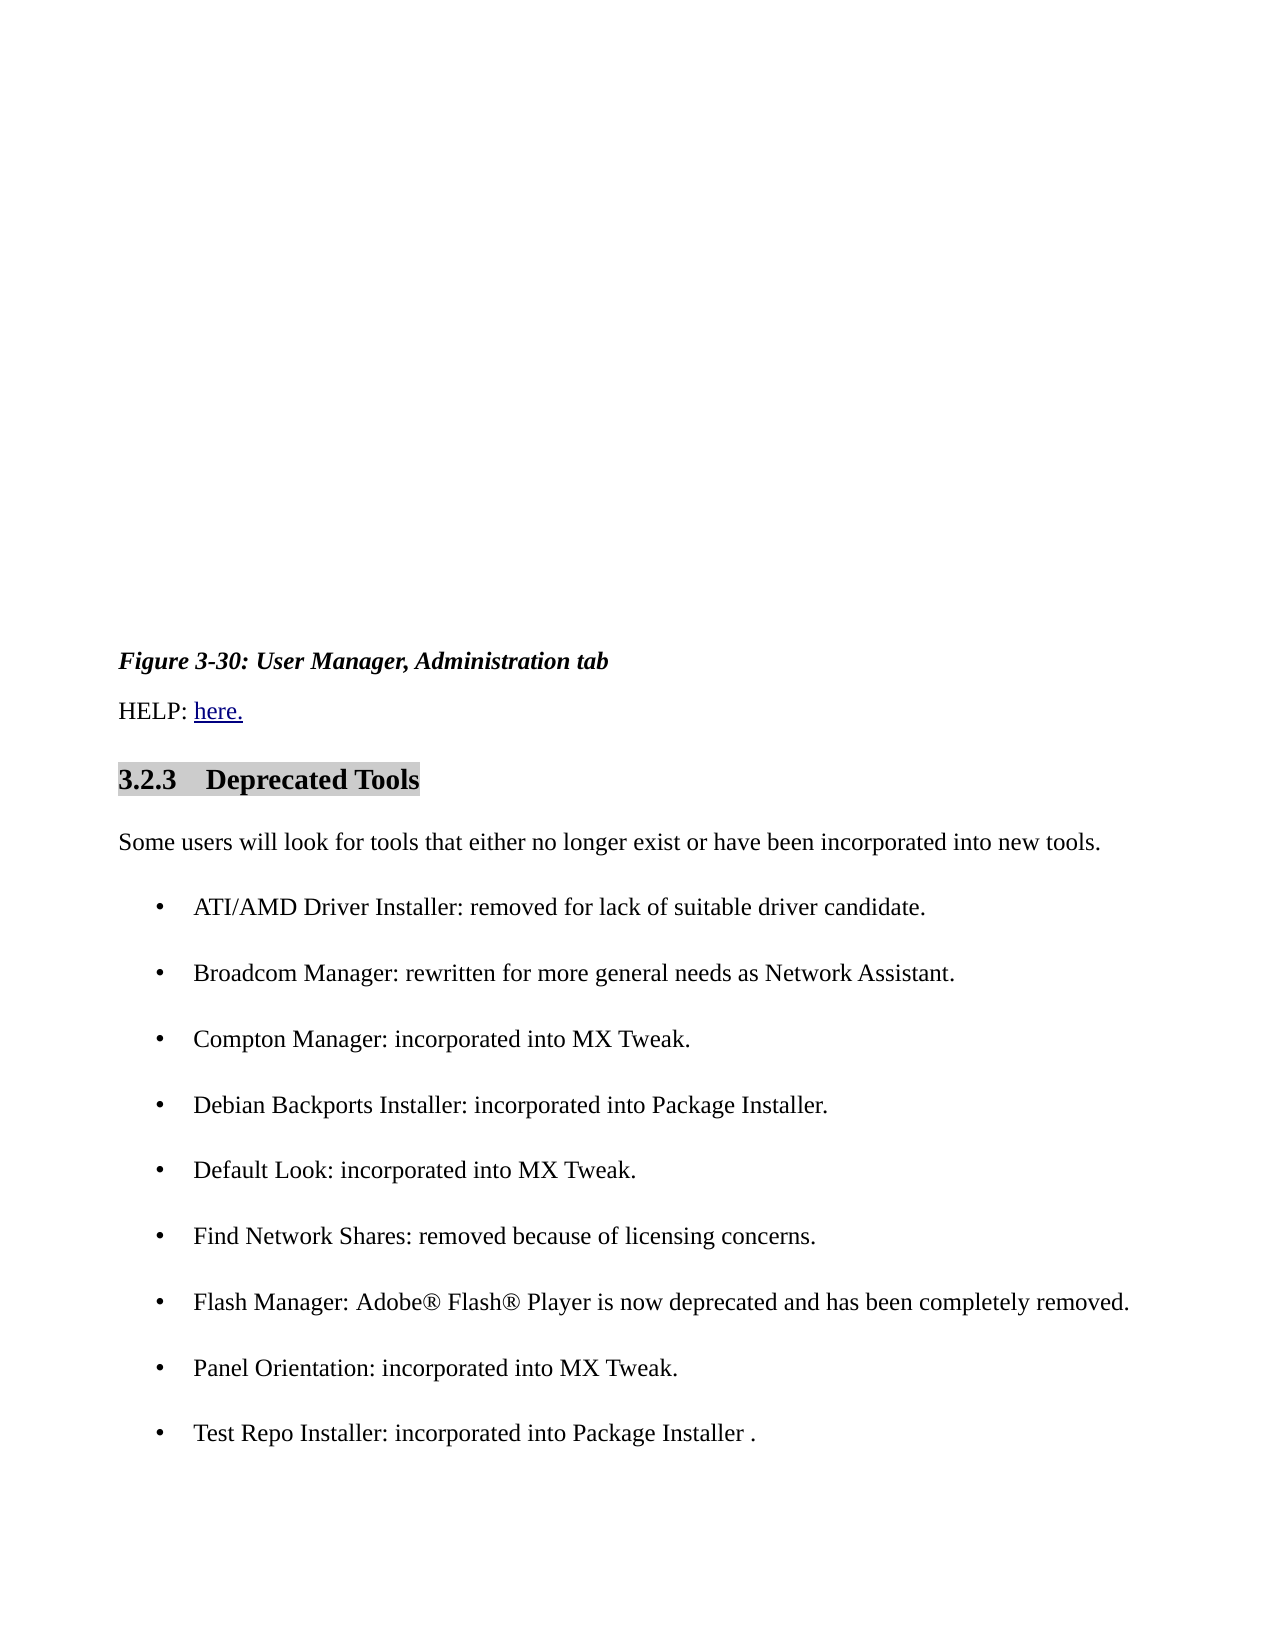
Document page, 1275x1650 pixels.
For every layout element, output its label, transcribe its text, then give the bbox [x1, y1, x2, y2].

subtitle 3.2.3 Deprecated Tools [420, 762, 1138, 796]
list Debian Backports Installer: incorporated into Package Installer. [156, 1090, 1157, 1118]
list Find Network Shares: removed because of licensing concerns. [156, 1221, 1157, 1250]
list Default Look: incorporated into MX Tweak. [156, 1155, 1157, 1184]
text Figure 3-30: User Manager, Administration tab [118, 646, 1157, 675]
text Some users will look for tools that either no longer exist or have been incorporated into new tools. [118, 827, 1157, 856]
list Compton Manager: incorporated into MX Tweak. [156, 1024, 1157, 1053]
list Broadcom Manager: rewritten for more general needs as Network Assistant. [156, 958, 1157, 987]
list Test Repo Installer: incorporated into Package Installer . [156, 1418, 1157, 1447]
list Panel Orientation: incorporated into MX Tweak. [156, 1353, 1157, 1381]
list ATI/AMD Driver Installer: removed for lack of suitable driver candidate. [156, 892, 1157, 921]
text HELP: here. [118, 696, 1157, 725]
list Flash Manager: Adobe® Flash® Player is now deprecated and has been completely removed. [156, 1287, 1157, 1316]
